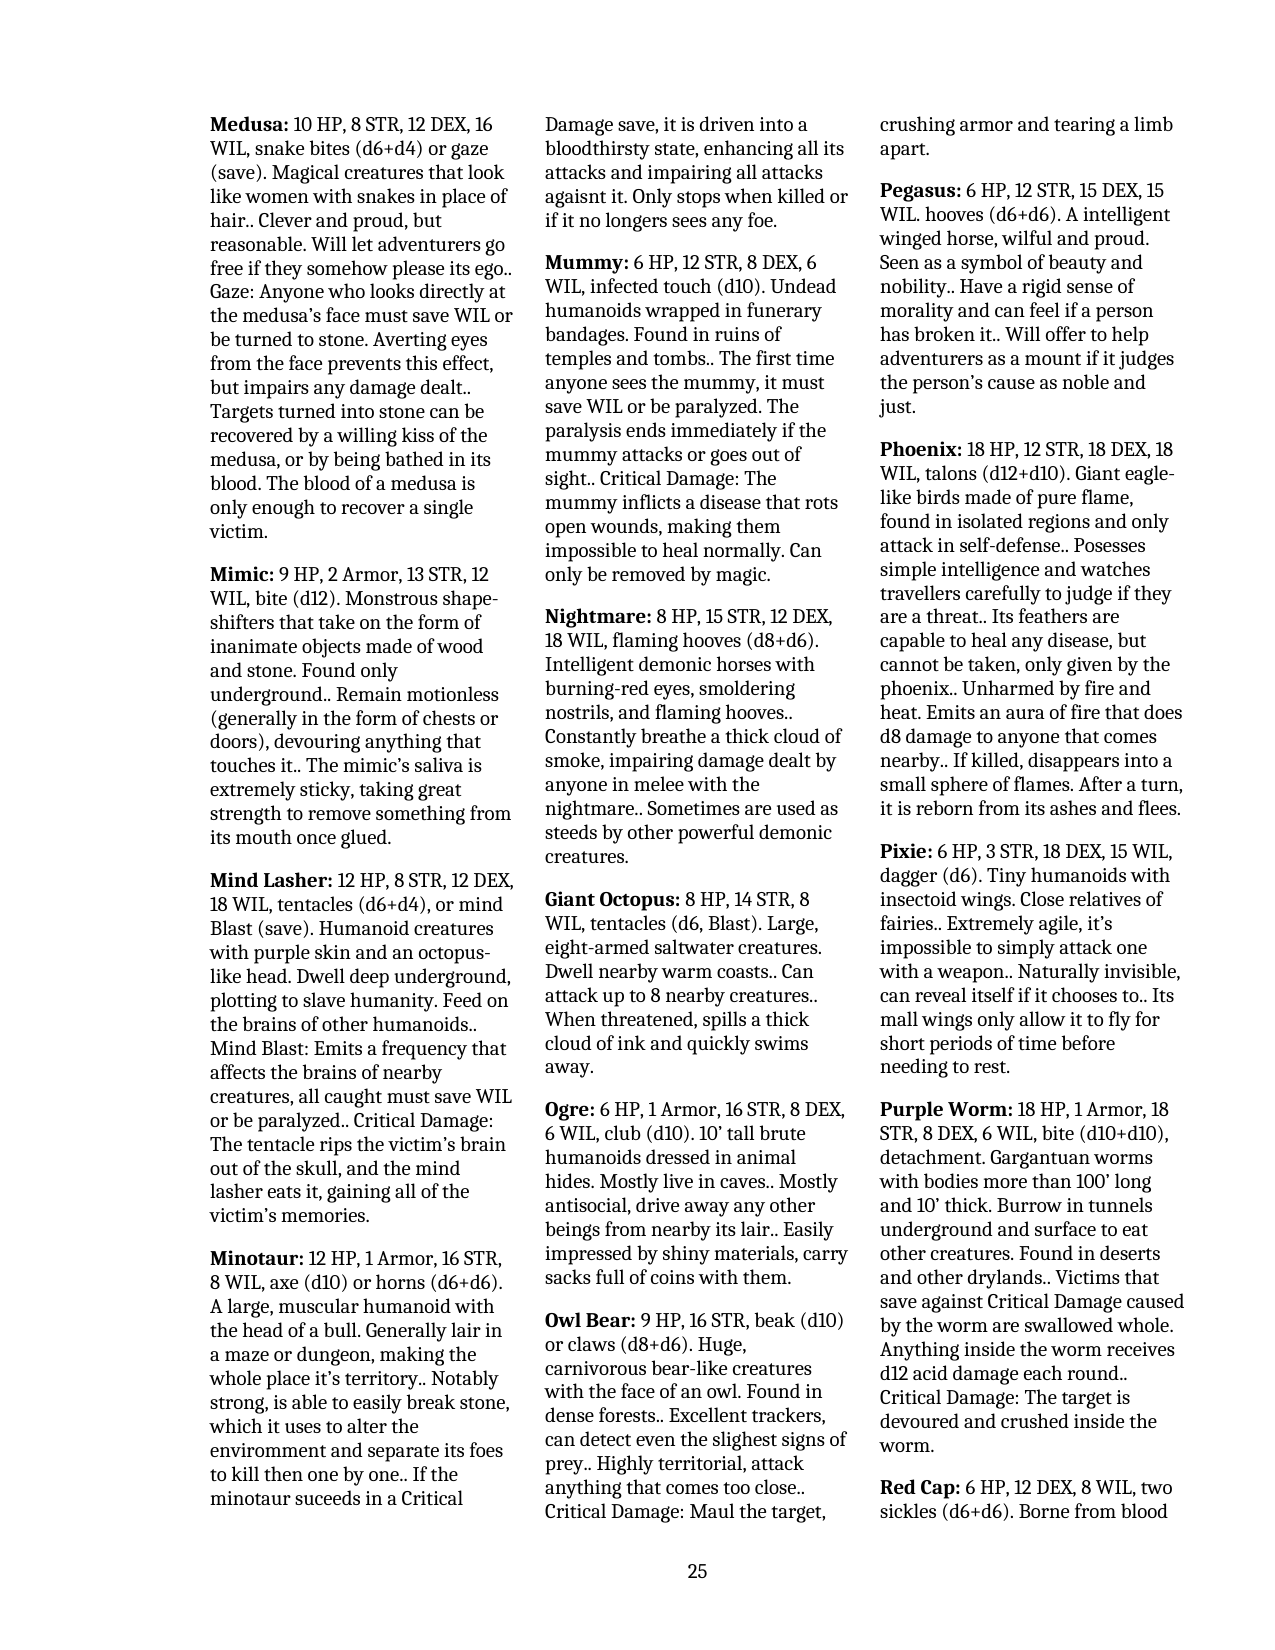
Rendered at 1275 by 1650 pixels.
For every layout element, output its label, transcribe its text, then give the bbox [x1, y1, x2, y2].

text Nightmare: 8 HP, 15 STR, 12 DEX, 18 WIL, flaming hooves (d8+d6). Intelligent demonic horses with burning-red eyes, smoldering nostrils, and flaming hooves.. Constantly breathe a thick cloud of smoke, impairing damage dealt by anyone in melee with the nightmare.. Sometimes are used as steeds by other powerful demonic creatures. [545, 605, 850, 869]
text Purple Worm: 18 HP, 1 Armor, 18 STR, 8 DEX, 6 WIL, bite (d10+d10), detachment. Gargantuan worms with bodies more than 100’ long and 10’ thick. Burrow in tunnels underground and surface to eat other creatures. Found in deserts and other drylands.. Victims that save against Critical Damage caused by the worm are swallowed whole. Anything inside the worm receives d12 acid damage each round.. Critical Damage: The target is devoured and crushed inside the worm. [880, 1098, 1185, 1457]
text Owl Bear: 9 HP, 16 STR, beak (d10) or claws (d8+d6). Huge, carnivorous bear-like creatures with the face of an owl. Found in dense forests.. Excellent trackers, can detect even the slighest signs of prey.. Highly territorial, attack anything that comes too close.. Critical Damage: Maul the target, [545, 1308, 850, 1524]
text Mimic: 9 HP, 2 Armor, 13 STR, 12 WIL, bite (d12). Monstrous shape-shifters that take on the form of inanimate objects made of wood and stone. Found only underground.. Remain motionless (generally in the form of chests or doors), devouring anything that touches it.. The mimic’s saliva is extremely sticky, taking great strength to remove something from its mouth once glued. [210, 562, 515, 850]
text Ogre: 6 HP, 1 Armor, 16 STR, 8 DEX, 6 WIL, club (d10). 10’ tall brute humanoids dressed in animal hides. Mostly live in caves.. Mostly antisocial, drive away any other beings from nearby its lair.. Easily impressed by shiny materials, carry sacks full of coins with them. [545, 1098, 850, 1289]
text Medusa: 10 HP, 8 STR, 12 DEX, 16 WIL, snake bites (d6+d4) or gaze (save). Magical creatures that look like women with snakes in place of hair.. Clever and proud, but reasonable. Will let adventurers go free if they somehow please its ego.. Gaze: Anyone who looks directly at the medusa’s face must save WIL or be turned to stone. Averting eyes from the face prevents this effect, but impairs any damage dealt.. Targets turned into stone can be recovered by a willing kiss of the medusa, or by being bathed in its blood. The blood of a medusa is only enough to recover a single victim. [210, 112, 515, 544]
text Phoenix: 18 HP, 12 STR, 18 DEX, 18 WIL, talons (d12+d10). Giant eagle-like birds made of pure flame, found in isolated regions and only attack in self-defense.. Posesses simple intelligence and watches travellers carefully to judge if they are a threat.. Its feathers are capable to heal any disease, but cannot be taken, only given by the phoenix.. Unharmed by fire and heat. Emits an aura of fire that does d8 damage to anyone that comes nearby.. If killed, disappears into a small sphere of flames. After a turn, it is reborn from its ashes and flees. [880, 437, 1185, 821]
text Giant Octopus: 8 HP, 14 STR, 8 WIL, tentacles (d6, Blast). Large, eight-armed saltwater creatures. Dwell nearby warm coasts.. Can attack up to 8 nearby creatures.. When threatened, spills a thick cloud of ink and quickly swims away. [545, 887, 850, 1079]
text Pixie: 6 HP, 3 STR, 18 DEX, 15 WIL, dagger (d6). Tiny humanoids with insectoid wings. Close relatives of fairies.. Extremely agile, it’s impossible to simply attack one with a weapon.. Naturally invisible, can reveal itself if it chooses to.. Its mall wings only allow it to fly for short periods of time before needing to rest. [880, 839, 1185, 1079]
text Pegasus: 6 HP, 12 STR, 15 DEX, 15 WIL. hooves (d6+d6). A intelligent winged horse, wilful and proud. Seen as a symbol of beauty and nobility.. Have a rigid sense of morality and can feel if a person has broken it.. Will offer to help adventurers as a mount if it judges the person’s cause as noble and just. [880, 179, 1185, 419]
text Mummy: 6 HP, 12 STR, 8 DEX, 6 WIL, infected touch (d10). Undead humanoids wrapped in funerary bandages. Found in ruins of temples and tombs.. The first time anyone sees the mummy, it must save WIL or be paralyzed. The paralysis ends immediately if the mummy attacks or goes out of sight.. Critical Damage: The mummy inflicts a disease that rots open wounds, making them impossible to heal normally. Can only be removed by magic. [545, 251, 850, 586]
text Red Cap: 6 HP, 12 DEX, 8 WIL, two sickles (d6+d6). Borne from blood [880, 1476, 1185, 1524]
text Damage save, it is driven into a bloodthirsty state, enhancing all its attacks and impairing all attacks agaisnt it. Only stops when killed or if it no longers sees any foe. [545, 112, 850, 232]
text Minotaur: 12 HP, 1 Armor, 16 STR, 8 WIL, axe (d10) or horns (d6+d6). A large, muscular humanoid with the head of a bull. Generally lair in a maze or dungeon, making the whole place it’s territory.. Notably strong, is able to easily break stone, which it uses to alter the enviromment and separate its foes to kill then one by one.. If the minotaur suceeds in a Critical [210, 1247, 515, 1510]
text crushing armor and tearing a limb apart. [880, 112, 1185, 160]
text Mind Lasher: 12 HP, 8 STR, 12 DEX, 18 WIL, tentacles (d6+d4), or mind Blast (save). Humanoid creatures with purple skin and an octopus-like head. Dwell deep underground, plotting to slave humanity. Feed on the brains of other humanoids.. Mind Blast: Emits a frequency that affects the brains of nearby creatures, all caught must save WIL or be paralyzed.. Critical Damage: The tentacle rips the victim’s brain out of the skull, and the mind lasher eats it, gaining all of the victim’s memories. [210, 869, 515, 1228]
